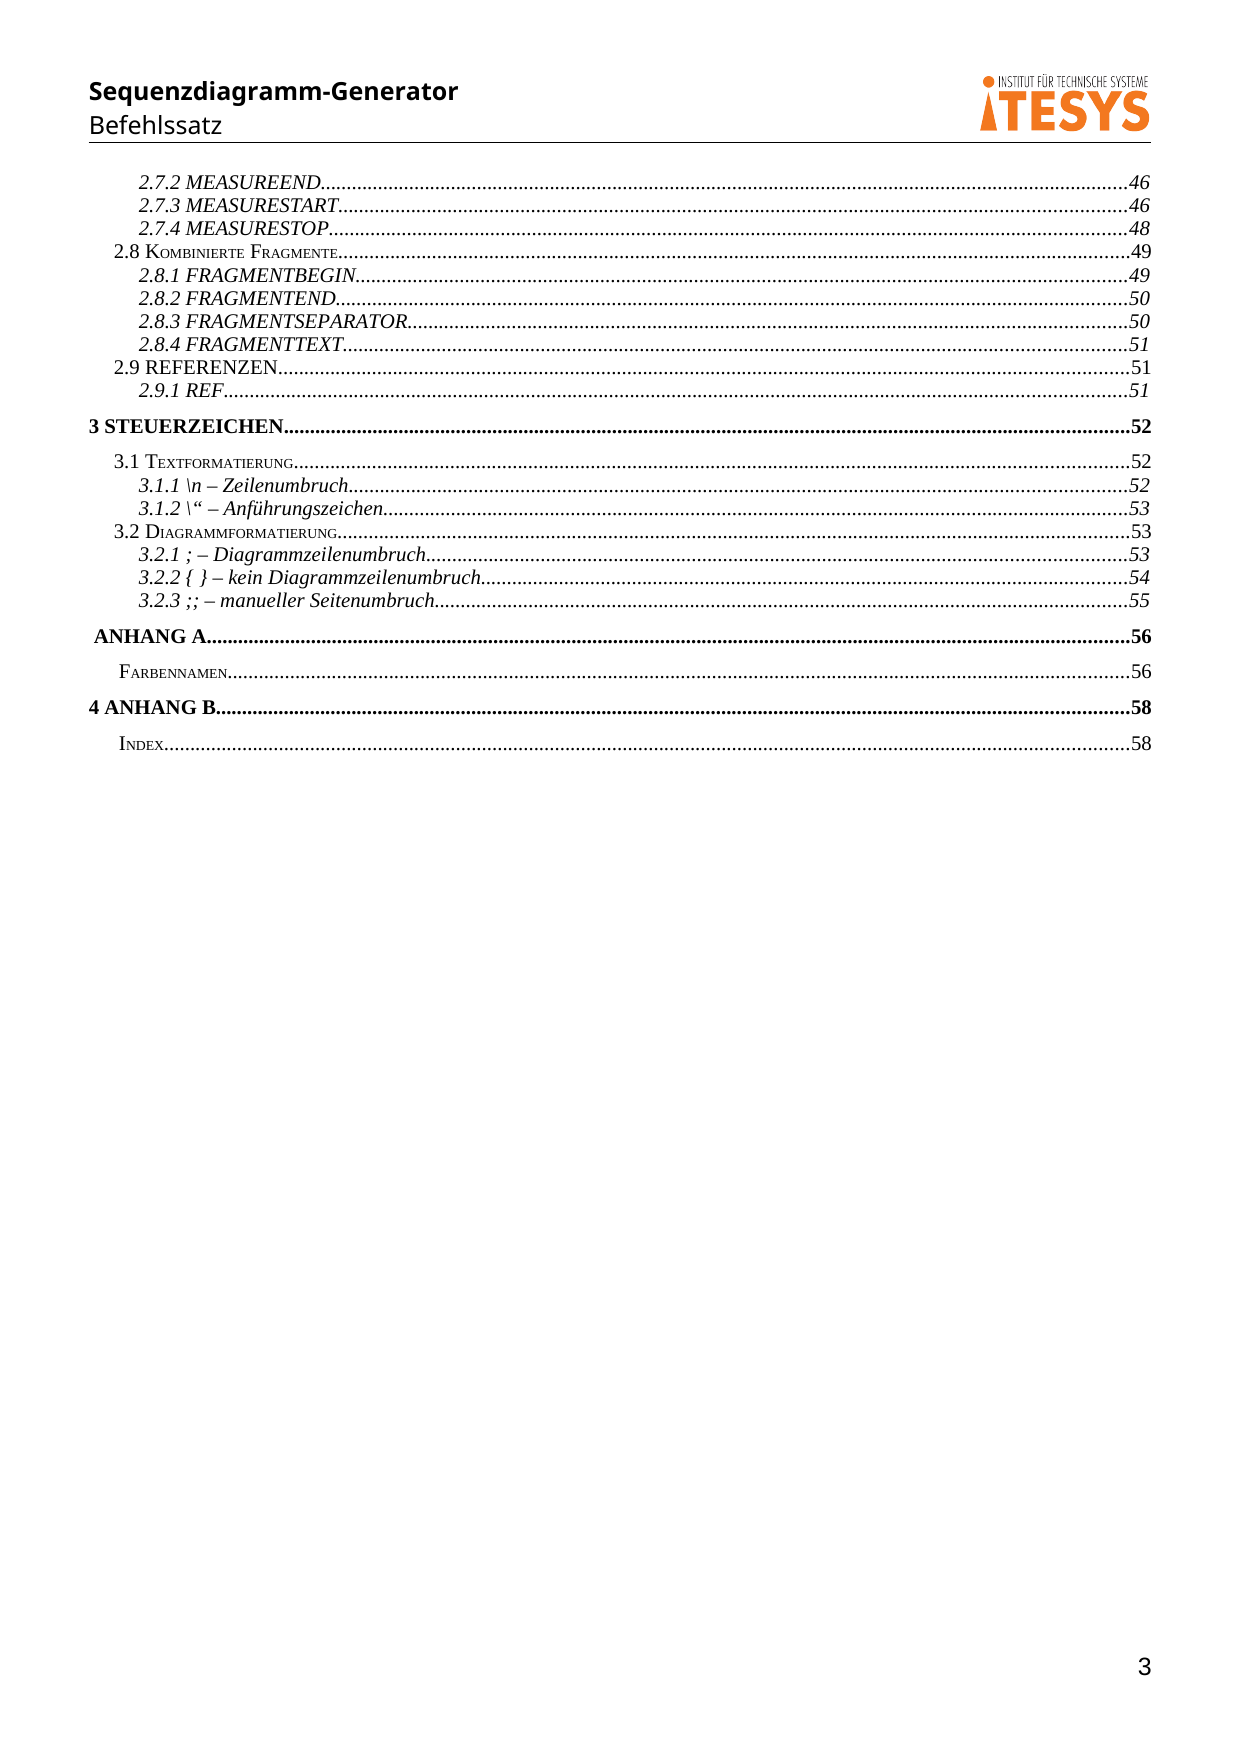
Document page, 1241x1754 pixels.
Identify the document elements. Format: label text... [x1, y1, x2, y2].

text 3.1.2 \“ – Anführungszeichen 53 [138, 497, 1152, 520]
text 3.2.2 { } – kein Diagrammzeilenumbruch 54 [138, 566, 1152, 589]
picture [979, 73, 1151, 132]
text 2.8.1 FRAGMENTBEGIN 49 [138, 263, 1152, 287]
text 2.9.1 REF 51 [138, 379, 1152, 402]
text 2.8.4 FRAGMENTTEXT 51 [138, 333, 1152, 356]
text 3.2 Diagrammformatierung 53 [113, 520, 1152, 543]
text 2.9 REFERENZEN 51 [113, 356, 1152, 379]
text 2.7.4 MEASURESTOP 48 [138, 217, 1152, 240]
text Index 58 [113, 732, 1152, 755]
text 2.7.2 MEASUREEND 46 [138, 171, 1152, 194]
text 2.8 Kombinierte Fragmente 49 [113, 240, 1152, 263]
text Anhang A 56 [88, 625, 1152, 648]
text 3 Steuerzeichen 52 [88, 415, 1152, 438]
text 4 Anhang B 58 [88, 696, 1152, 719]
text 3.2.1 ; – Diagrammzeilenumbruch 53 [138, 543, 1152, 566]
text 3.1 Textformatierung 52 [113, 450, 1152, 473]
text Farbennamen 56 [113, 660, 1152, 683]
text 2.8.2 FRAGMENTEND 50 [138, 287, 1152, 310]
text 2.7.3 MEASURESTART 46 [138, 194, 1152, 217]
text 3.2.3 ;; – manueller Seitenumbruch 55 [138, 589, 1152, 612]
text 3.1.1 \n – Zeilenumbruch 52 [138, 473, 1152, 497]
text 2.8.3 FRAGMENTSEPARATOR 50 [138, 310, 1152, 333]
